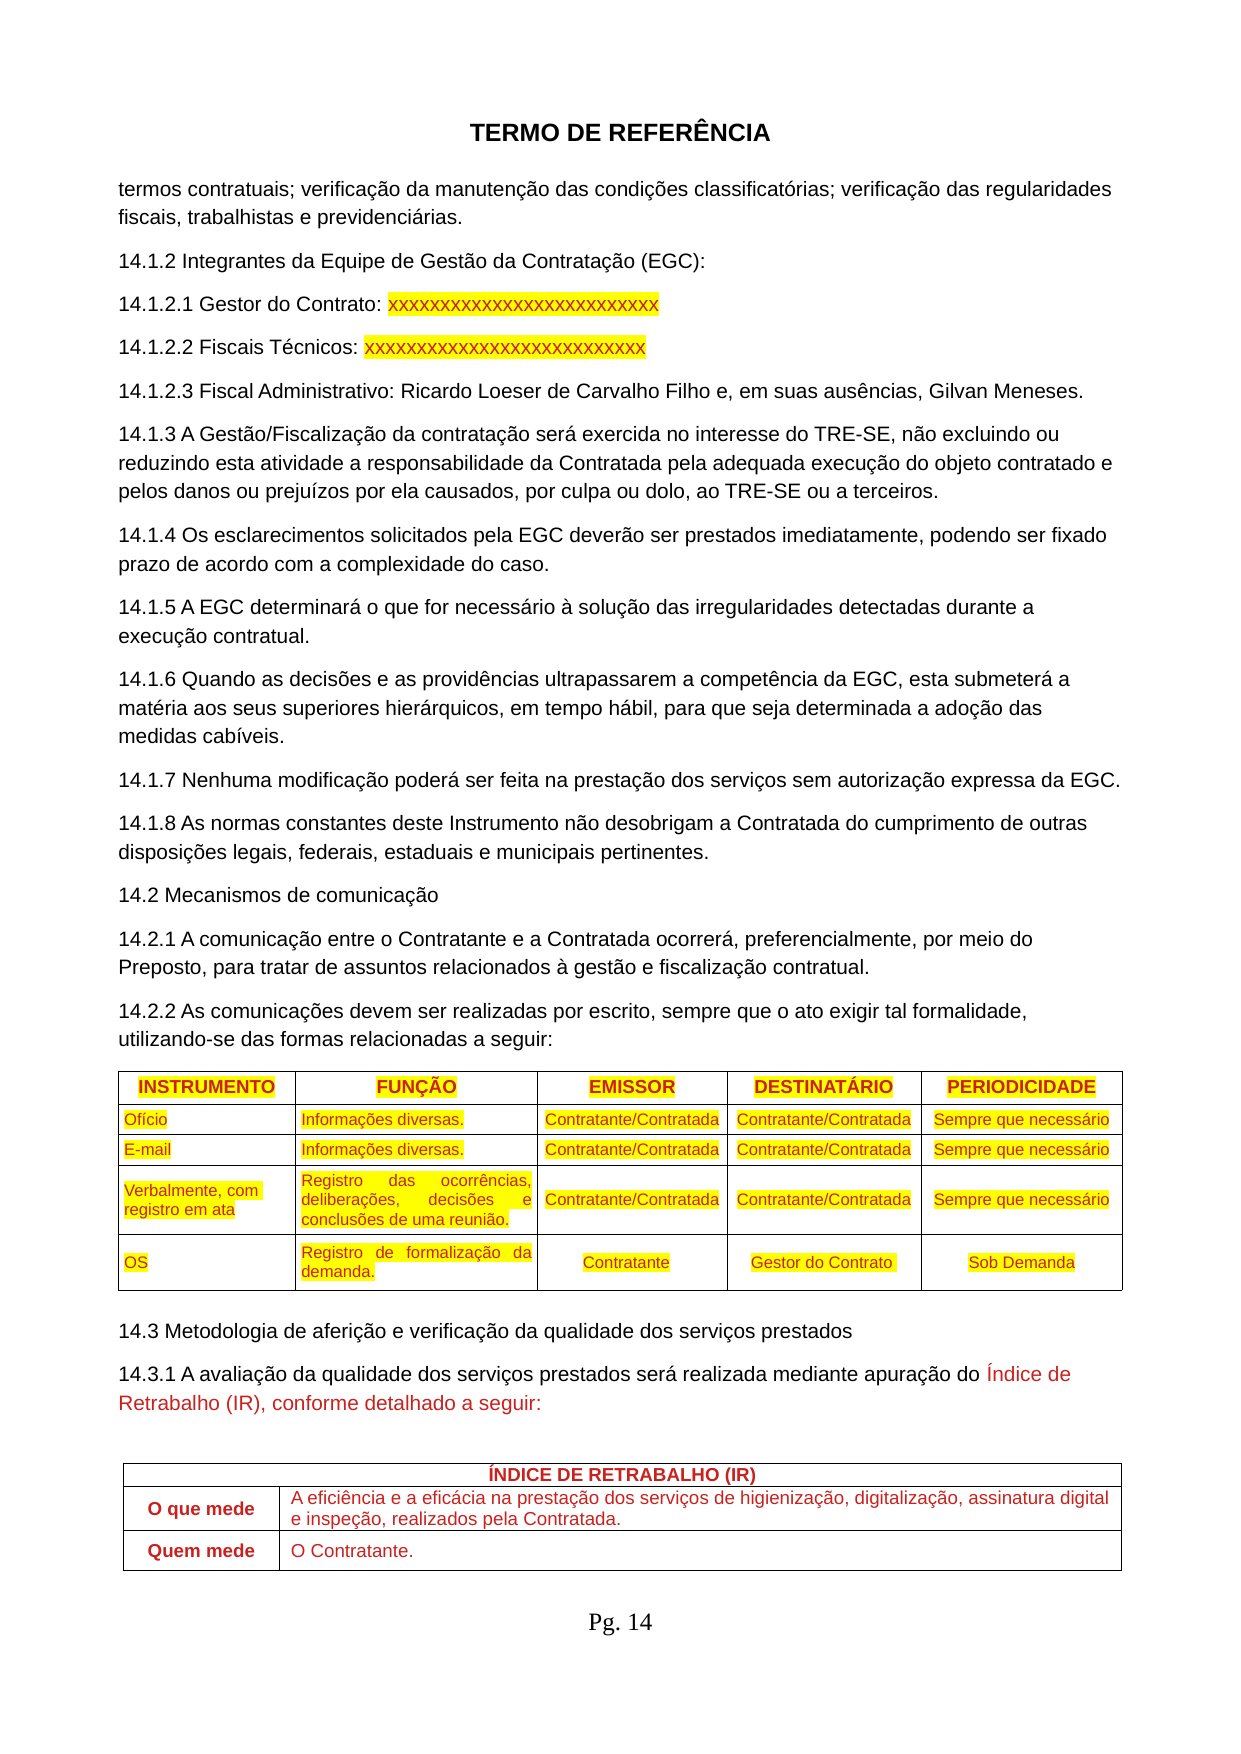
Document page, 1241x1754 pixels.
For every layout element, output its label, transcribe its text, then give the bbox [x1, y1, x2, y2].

table_cell E-mail [119, 1135, 295, 1165]
text 14.2 Mecanismos de comunicação [118, 883, 1122, 907]
table_cell Contratante/Contratada [728, 1135, 921, 1165]
text 14.2.1 A comunicação entre o Contratante e a Contratada ocorrerá, preferencialmente, por meio do Preposto, para tratar de assuntos relacionados à gestão e fiscalização contratual. [118, 926, 1122, 979]
table_header PERIODICIDADE [922, 1072, 1122, 1104]
table_cell Ofício [119, 1105, 295, 1134]
table_header EMISSOR [538, 1072, 727, 1104]
text 14.2.2 As comunicações devem ser realizadas por escrito, sempre que o ato exigir tal formalidade, utilizando-se das formas relacionadas a seguir: [118, 998, 1122, 1051]
table_cell Contratante [538, 1235, 727, 1290]
text 14.3.1 A avaliação da qualidade dos serviços prestados será realizada mediante apuração do Índice de Retrabalho (IR), conforme detalhado a seguir: [118, 1362, 1122, 1415]
table_cell Informações diversas. [296, 1105, 537, 1134]
table_cell Sempre que necessário [922, 1135, 1122, 1165]
table_cell Contratante/Contratada [728, 1105, 921, 1134]
table_header FUNÇÃO [296, 1072, 537, 1104]
table_cell Gestor do Contrato [728, 1235, 921, 1290]
table_cell Contratante/Contratada [538, 1135, 727, 1165]
text 14.1.2 Integrantes da Equipe de Gestão da Contratação (EGC): [118, 248, 1122, 272]
table_cell O Contratante. [280, 1531, 1121, 1570]
text 14.3 Metodologia de aferição e verificação da qualidade dos serviços prestados [118, 1319, 1122, 1343]
table_cell Sempre que necessário [922, 1105, 1122, 1134]
table_cell OS [119, 1235, 295, 1290]
text 14.1.7 Nenhuma modificação poderá ser feita na prestação dos serviços sem autorização expressa da EGC. [118, 768, 1122, 792]
table_cell Registro de formalização da demanda. [296, 1235, 537, 1290]
text termos contratuais; verificação da manutenção das condições classificatórias; verificação das regularidades fiscais, trabalhistas e previdenciárias. [118, 176, 1122, 229]
table_header DESTINATÁRIO [728, 1072, 921, 1104]
text 14.1.6 Quando as decisões e as providências ultrapassarem a competência da EGC, esta submeterá a matéria aos seus superiores hierárquicos, em tempo hábil, para que seja determinada a adoção das medidas cabíveis. [118, 667, 1122, 748]
table_cell Contratante/Contratada [728, 1166, 921, 1234]
text 14.1.8 As normas constantes deste Instrumento não desobrigam a Contratada do cumprimento de outras disposições legais, federais, estaduais e municipais pertinentes. [118, 811, 1122, 864]
table_cell Sempre que necessário [922, 1166, 1122, 1234]
table_cell Verbalmente, com registro em ata [119, 1166, 295, 1234]
table_cell Sob Demanda [922, 1235, 1122, 1290]
table_cell A eficiência e a eficácia na prestação dos serviços de higienização, digitalização, assinatura digital e inspeção, realizados pela Contratada. [280, 1487, 1121, 1530]
text 14.1.2.1 Gestor do Contrato: xxxxxxxxxxxxxxxxxxxxxxxxxx [118, 292, 1122, 316]
table_cell Contratante/Contratada [538, 1105, 727, 1134]
table_cell Contratante/Contratada [538, 1166, 727, 1234]
table_cell Registro das ocorrências, deliberações, decisões e conclusões de uma reunião. [296, 1166, 537, 1234]
table_cell Quem mede [124, 1531, 279, 1570]
table_header INSTRUMENTO [119, 1072, 295, 1104]
text 14.1.5 A EGC determinará o que for necessário à solução das irregularidades detectadas durante a execução contratual. [118, 595, 1122, 647]
text 14.1.2.3 Fiscal Administrativo: Ricardo Loeser de Carvalho Filho e, em suas ausências, Gilvan Meneses. [118, 378, 1122, 402]
text 14.1.4 Os esclarecimentos solicitados pela EGC deverão ser prestados imediatamente, podendo ser fixado prazo de acordo com a complexidade do caso. [118, 523, 1122, 575]
table_cell O que mede [124, 1487, 279, 1530]
text 14.1.3 A Gestão/Fiscalização da contratação será exercida no interesse do TRE-SE, não excluindo ou reduzindo esta atividade a responsabilidade da Contratada pela adequada execução do objeto contratado e pelos danos ou prejuízos por ela causados, por culpa ou dolo, ao TRE-SE ou a terceiros. [118, 422, 1122, 503]
table_header ÍNDICE DE RETRABALHO (IR) [124, 1464, 1121, 1486]
text 14.1.2.2 Fiscais Técnicos: xxxxxxxxxxxxxxxxxxxxxxxxxxx [118, 335, 1122, 359]
table_cell Informações diversas. [296, 1135, 537, 1165]
